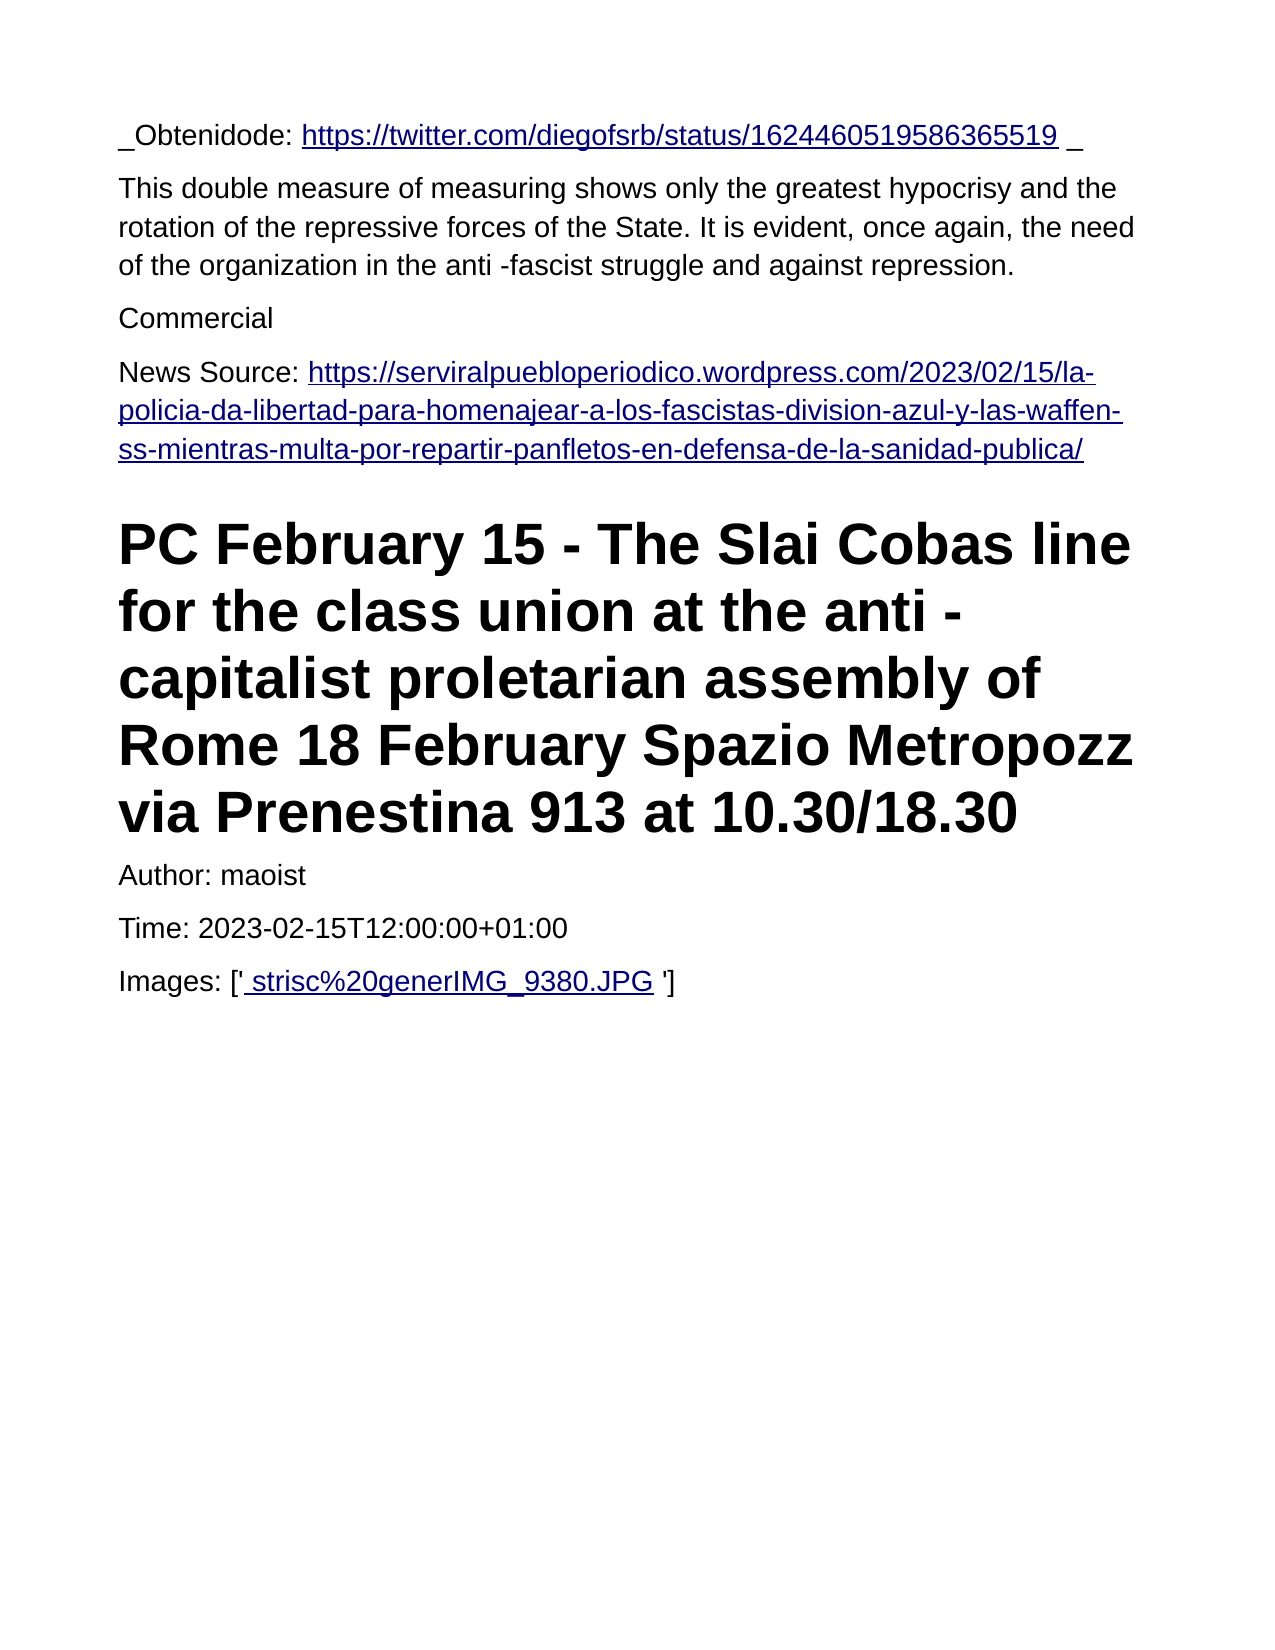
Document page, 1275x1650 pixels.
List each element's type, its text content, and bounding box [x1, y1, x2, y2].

text Images: [' strisc%20generIMG_9380.JPG '] [118, 964, 1157, 997]
text _Obtenidode: https://twitter.com/diegofsrb/status/1624460519586365519 _ [118, 118, 1157, 152]
text Commercial [118, 301, 1157, 335]
subtitle PC February 15 - The Slai Cobas line for the class union at the anti -capitalist proletarian assembly of Rome 18 February Spazio Metropozz via Prenestina 913 at 10.30/18.30 [118, 510, 1157, 845]
text News Source: https://serviralpuebloperiodico.wordpress.com/2023/02/15/la-policia-da-libertad-para-homenajear-a-los-fascistas-division-azul-y-las-waffen-ss-mientras-multa-por-repartir-panfletos-en-defensa-de-la-sanidad-publica/ [118, 354, 1157, 465]
text Time: 2023-02-15T12:00:00+01:00 [118, 911, 1157, 944]
text This double measure of measuring shows only the greatest hypocrisy and the rotation of the repressive forces of the State. It is evident, once again, the need of the organization in the anti -fascist struggle and against repression. [118, 171, 1157, 282]
text Author: maoist [118, 858, 1157, 891]
